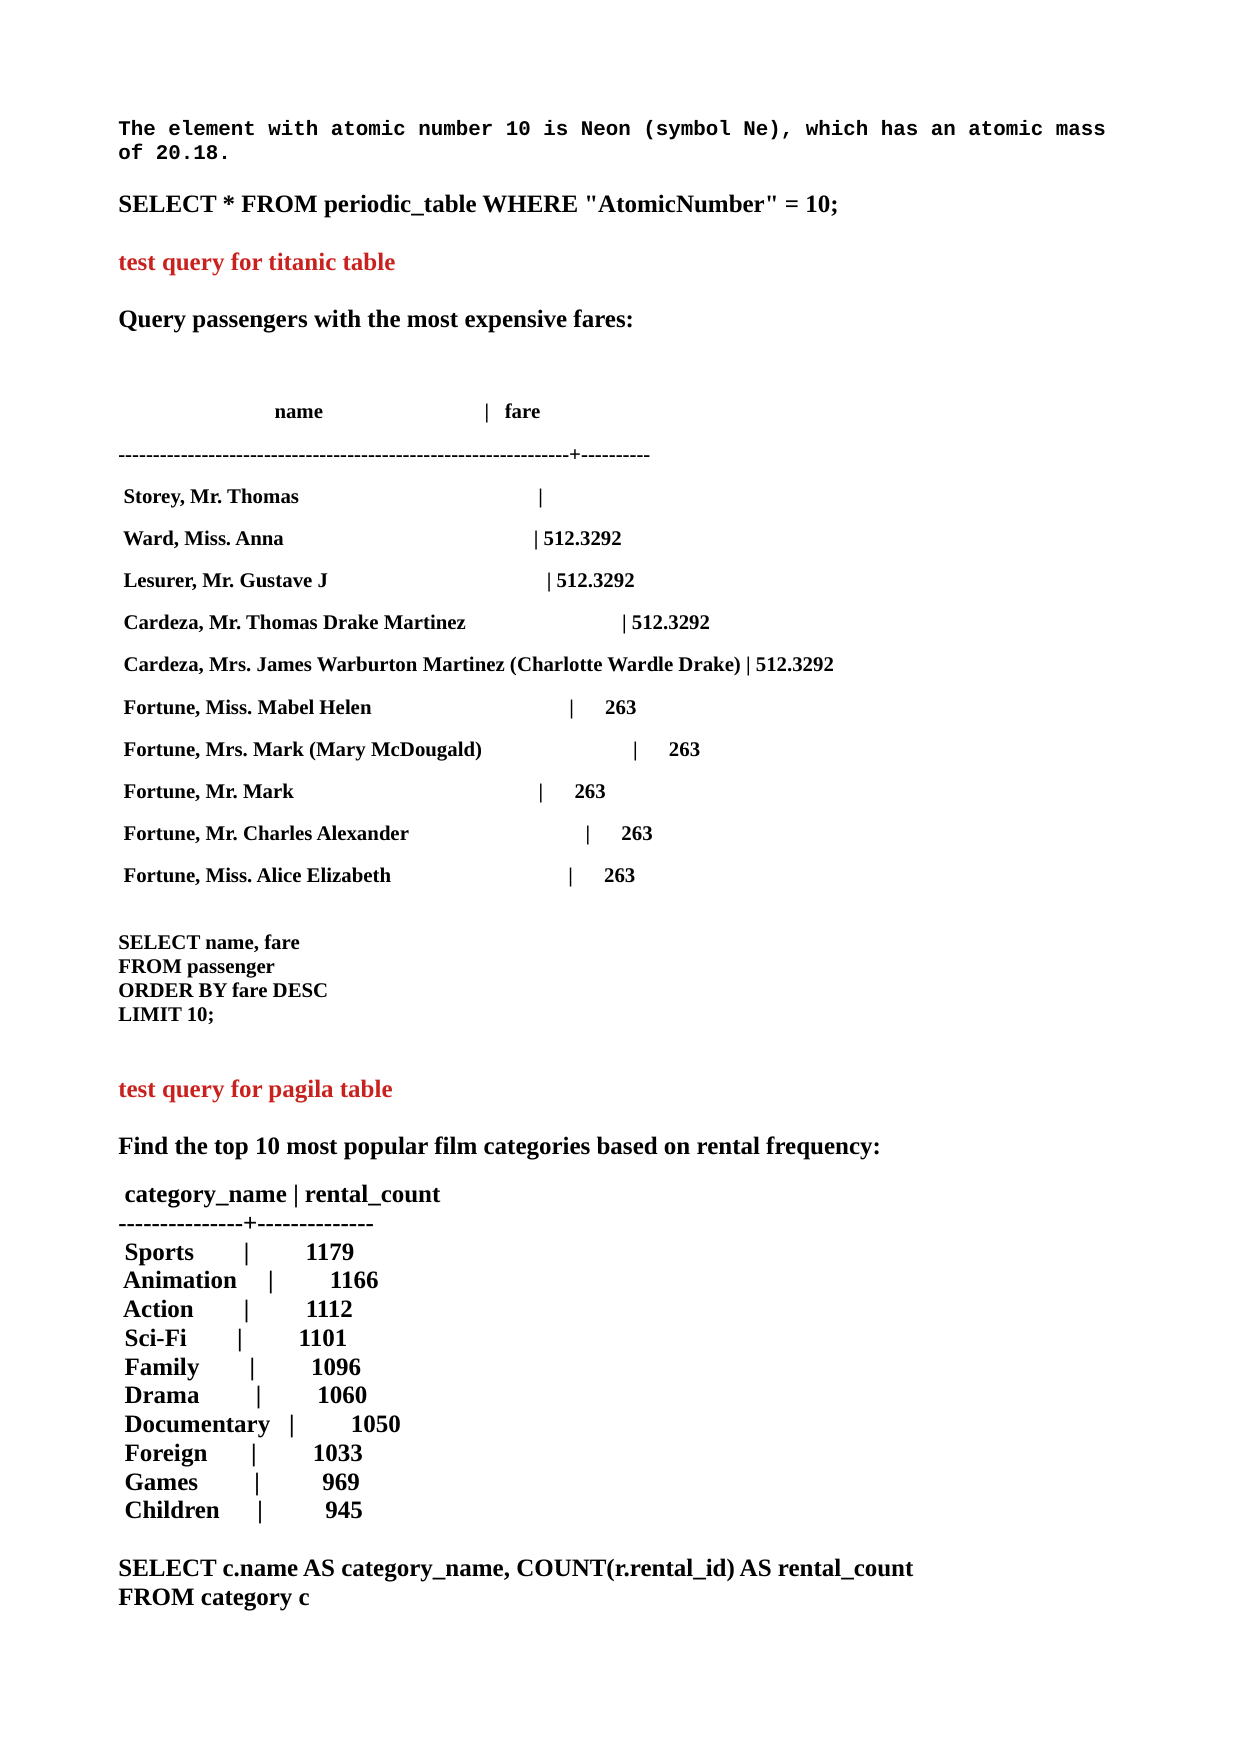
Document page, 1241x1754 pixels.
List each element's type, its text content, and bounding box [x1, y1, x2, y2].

text test query for titanic table [118, 247, 1122, 275]
text Fortune, Miss. Alice Elizabeth | 263 [118, 863, 1122, 887]
text Cardeza, Mrs. James Warburton Martinez (Charlotte Wardle Drake) | 512.3292 [118, 652, 1122, 676]
text Fortune, Miss. Mabel Helen | 263 [118, 694, 1122, 719]
text FROM category c [118, 1582, 1122, 1610]
text Children | 945 [118, 1495, 1122, 1524]
text Storey, Mr. Thomas | [118, 484, 1122, 508]
text ---------------+-------------- [118, 1208, 1122, 1237]
text Drama | 1060 [118, 1380, 1122, 1409]
text ORDER BY fare DESC [118, 978, 1122, 1002]
text name | fare [118, 399, 1122, 423]
text Fortune, Mrs. Mark (Mary McDougald) | 263 [118, 737, 1122, 761]
text Query passengers with the most expensive fares: [118, 304, 1122, 333]
text Action | 1112 [118, 1294, 1122, 1323]
text Lesurer, Mr. Gustave J | 512.3292 [118, 568, 1122, 592]
text LIMIT 10; [118, 1002, 1122, 1026]
text Animation | 1166 [118, 1265, 1122, 1294]
text Documentary | 1050 [118, 1409, 1122, 1438]
text SELECT * FROM periodic_table WHERE "AtomicNumber" = 10; [118, 189, 1122, 218]
text Fortune, Mr. Charles Alexander | 263 [118, 821, 1122, 845]
text Sports | 1179 [118, 1237, 1122, 1265]
text Cardeza, Mr. Thomas Drake Martinez | 512.3292 [118, 610, 1122, 634]
text FROM passenger [118, 954, 1122, 978]
text Sci-Fi | 1101 [118, 1323, 1122, 1352]
text Find the top 10 most popular film categories based on rental frequency: [118, 1131, 1122, 1160]
text -----------------------------------------------------------------+---------- [118, 441, 1122, 466]
text The element with atomic number 10 is Neon (symbol Ne), which has an atomic mass of 20.18. [118, 118, 1122, 165]
text SELECT c.name AS category_name, COUNT(r.rental_id) AS rental_count [118, 1553, 1122, 1582]
text test query for pagila table [118, 1074, 1122, 1103]
text Family | 1096 [118, 1352, 1122, 1380]
text Fortune, Mr. Mark | 263 [118, 779, 1122, 803]
text SELECT name, fare [118, 929, 1122, 954]
text category_name | rental_count [118, 1179, 1122, 1208]
text Foreign | 1033 [118, 1438, 1122, 1467]
text Games | 969 [118, 1467, 1122, 1495]
text Ward, Miss. Anna | 512.3292 [118, 526, 1122, 550]
